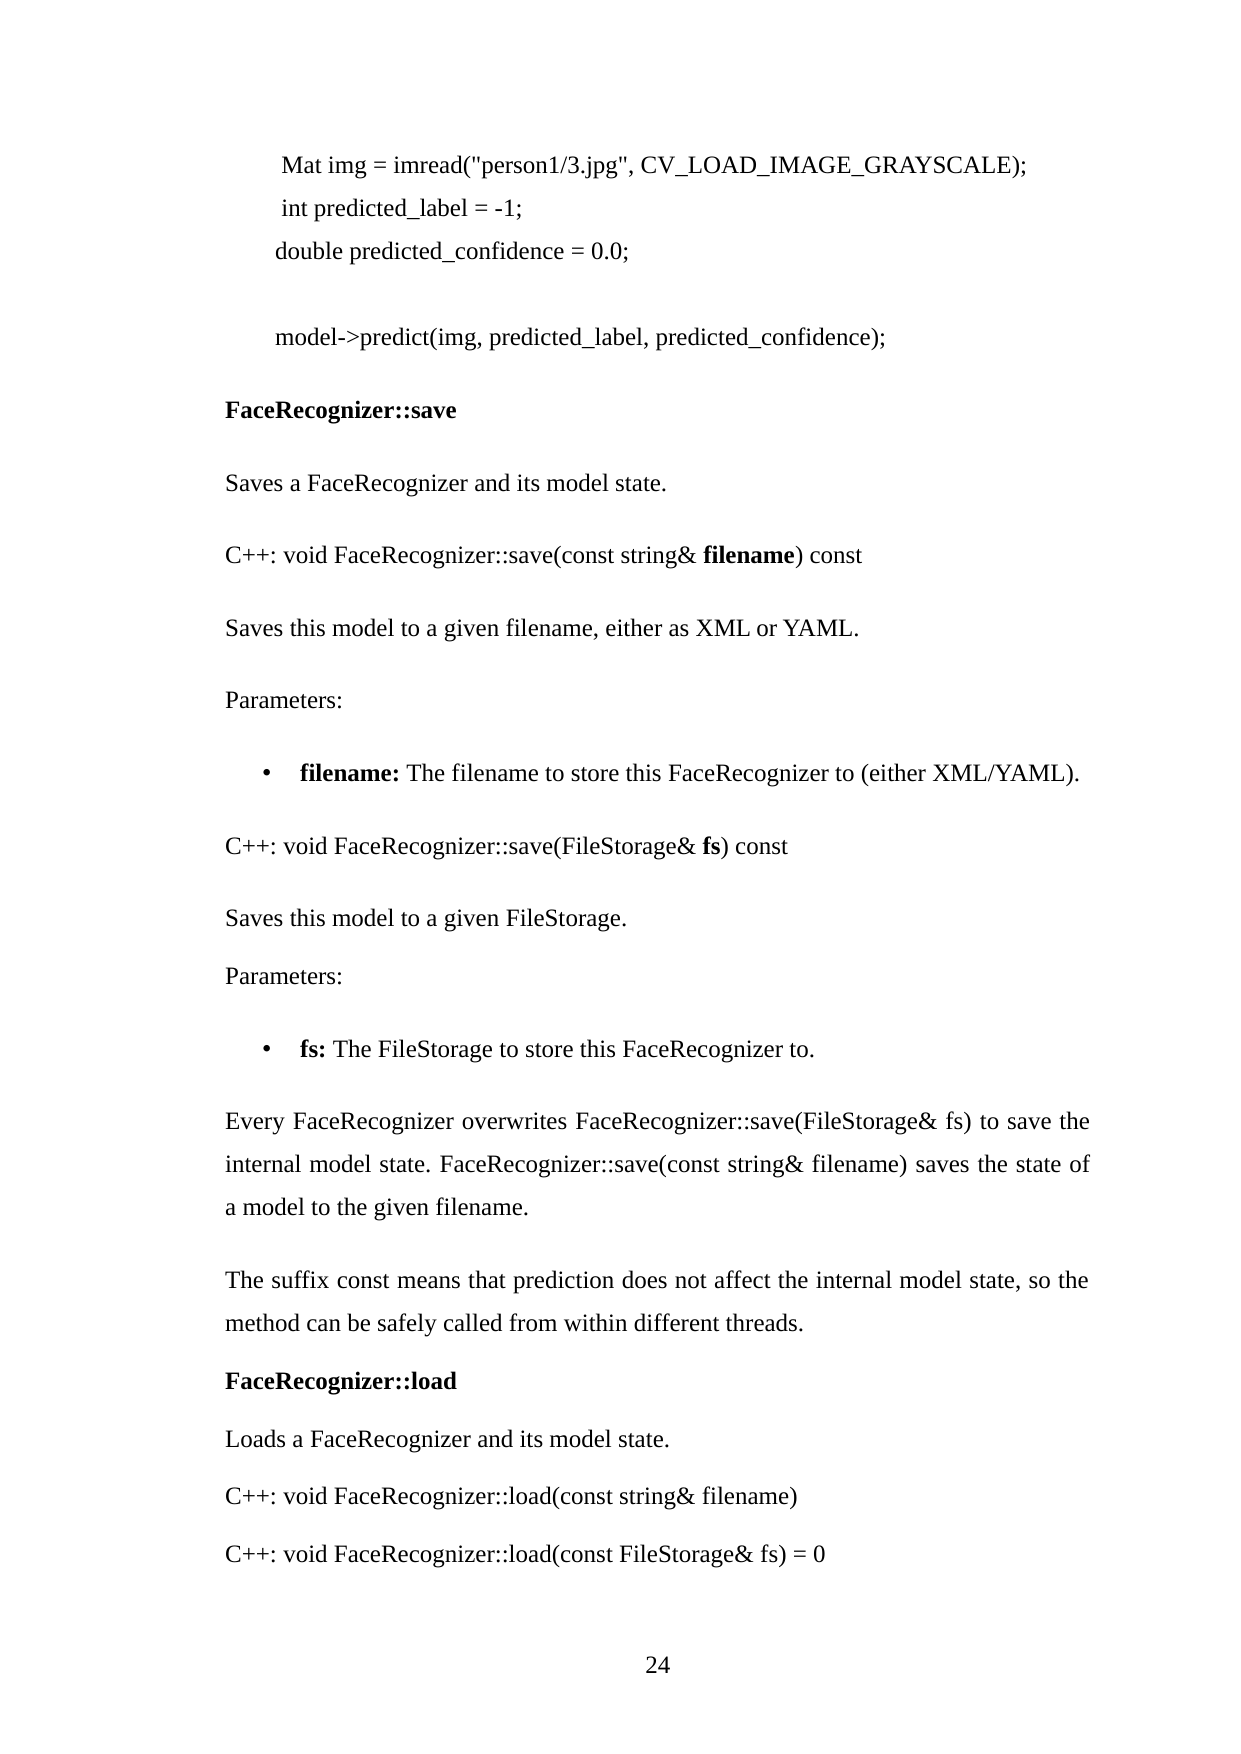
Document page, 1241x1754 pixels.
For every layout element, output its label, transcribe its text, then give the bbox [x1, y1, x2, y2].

text model->predict(img, predicted_label, predicted_confidence); [225, 322, 1090, 351]
list fs: The FileStorage to store this FaceRecognizer to. [262, 1034, 1090, 1062]
list Saves this model to a given filename, either as XML or YAML. [225, 613, 1090, 642]
text Every FaceRecognizer overwrites FaceRecognizer::save(FileStorage& fs) to save the internal model state. FaceRecognizer::save(const string& filename) saves the state of a model to the given filename. [225, 1106, 1090, 1221]
text Loads a FaceRecognizer and its model state. [225, 1424, 1090, 1452]
text C++: void FaceRecognizer::load(const string& filename) [225, 1481, 1090, 1510]
text C++: void FaceRecognizer::load(const FileStorage& fs) = 0 [225, 1539, 1090, 1568]
subtitle FaceRecognizer::save [225, 395, 1090, 424]
text FaceRecognizer::load [225, 1366, 1090, 1395]
text Parameters: [225, 961, 1090, 990]
list filename: The filename to store this FaceRecognizer to (either XML/YAML). [262, 758, 1090, 787]
text Parameters: [225, 686, 1090, 714]
subtitle C++: void FaceRecognizer::save(const string& filename) const [225, 540, 1090, 569]
text int predicted_label = -1; [225, 193, 1090, 222]
text The suffix const means that prediction does not affect the internal model state, so the method can be safely called from within different threads. [225, 1265, 1090, 1337]
text double predicted_confidence = 0.0; [225, 236, 1090, 265]
subtitle C++: void FaceRecognizer::save(FileStorage& fs) const [225, 831, 1090, 859]
text Saves this model to a given FileStorage. [225, 903, 1090, 932]
text Mat img = imread("person1/3.jpg", CV_LOAD_IMAGE_GRAYSCALE); [225, 150, 1090, 179]
text Saves a FaceRecognizer and its model state. [225, 468, 1090, 496]
